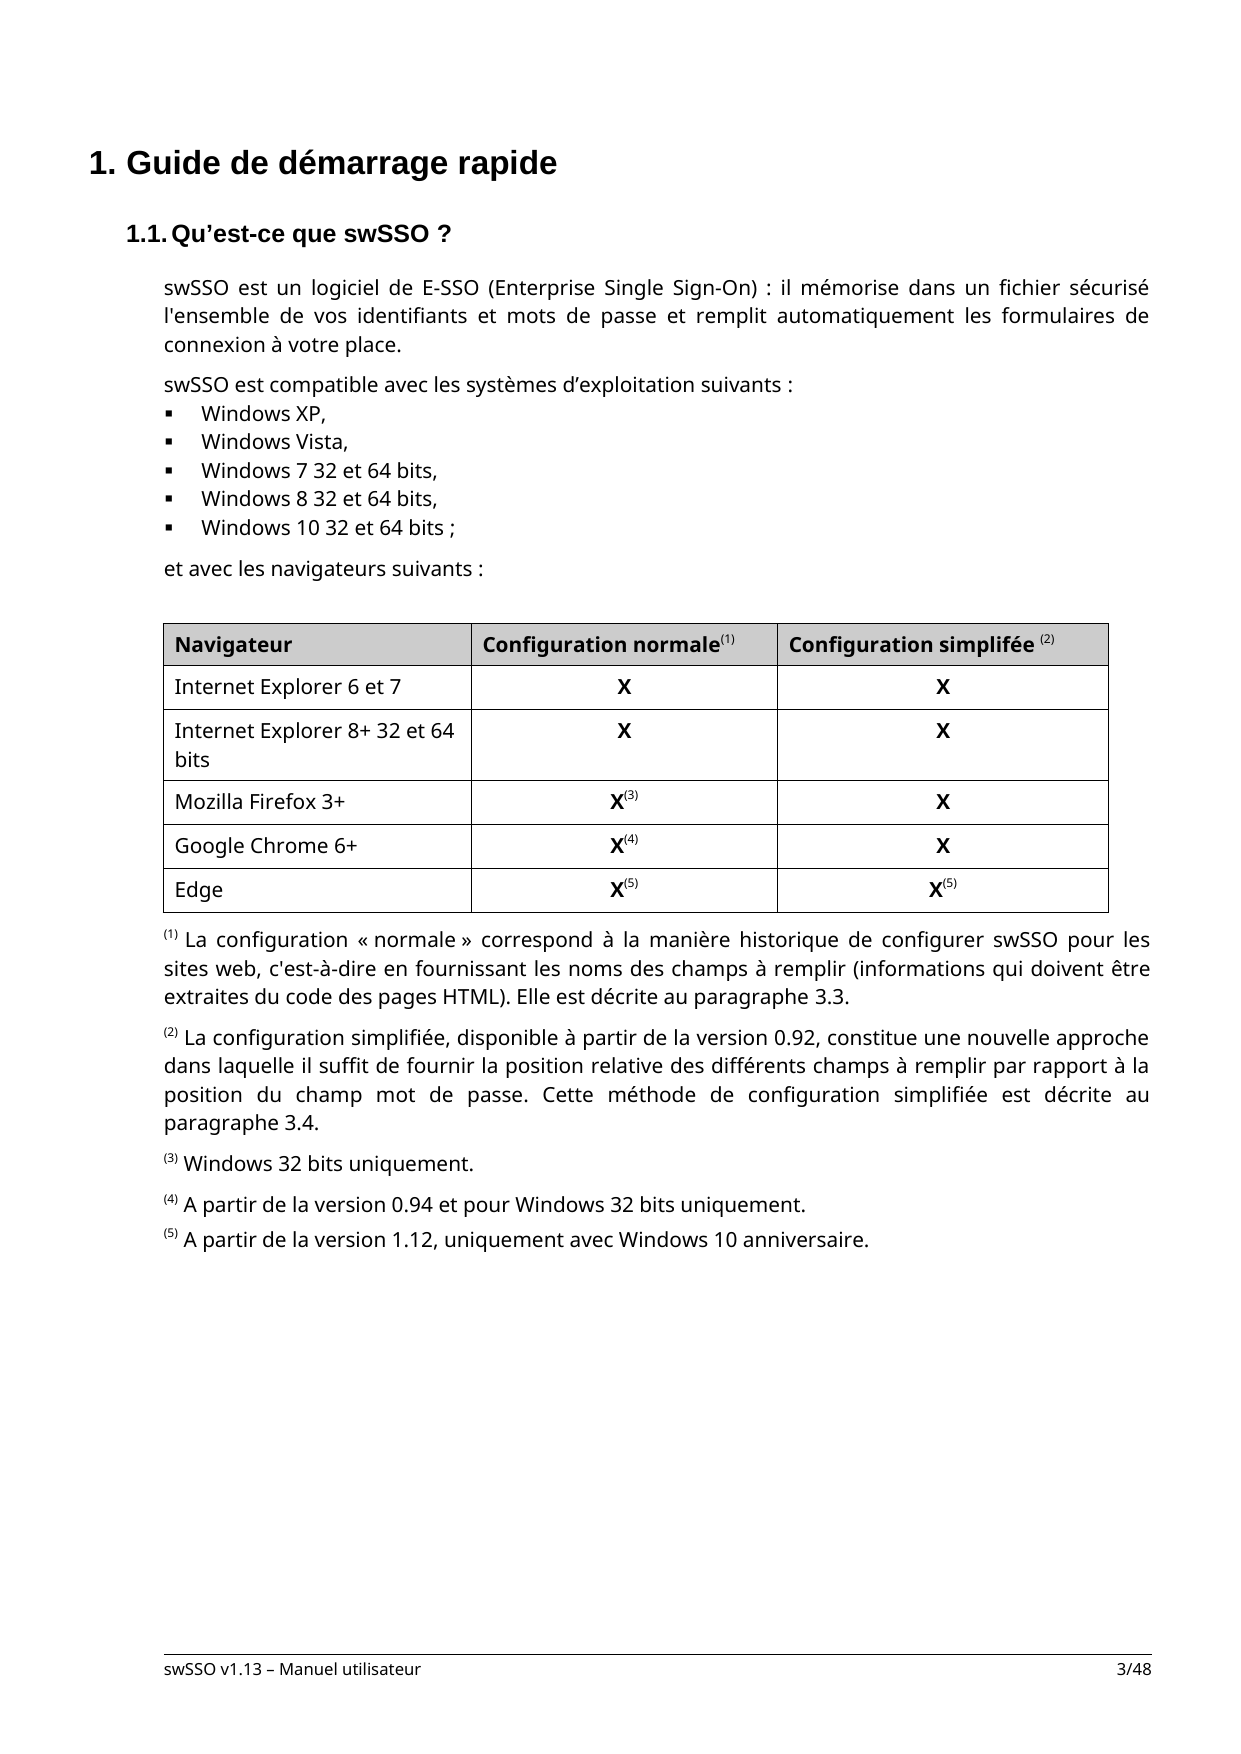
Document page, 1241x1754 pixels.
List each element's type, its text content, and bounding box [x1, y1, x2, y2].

table_header Navigateur [164, 624, 471, 665]
text et avec les navigateurs suivants : [164, 554, 1152, 582]
table_cell Edge [164, 869, 471, 912]
table_cell X(5) [472, 869, 777, 912]
text (5) A partir de la version 1.12, uniquement avec Windows 10 anniversaire. [164, 1225, 1152, 1253]
table_cell X(4) [472, 825, 777, 868]
table_cell X [472, 710, 777, 779]
list Windows Vista, [164, 427, 1152, 456]
subtitle Guide de démarrage rapide [89, 143, 1152, 182]
table_cell X [778, 781, 1108, 824]
table_cell X [778, 710, 1108, 779]
list Windows XP, [164, 399, 1152, 427]
table_cell Internet Explorer 6 et 7 [164, 666, 471, 709]
subtitle Qu’est-ce que swSSO ? [126, 219, 1152, 248]
list Windows 8 32 et 64 bits, [164, 484, 1152, 513]
table_cell Google Chrome 6+ [164, 825, 471, 868]
table_cell X [472, 666, 777, 709]
table_cell X [778, 666, 1108, 709]
table_cell Internet Explorer 8+ 32 et 64 bits [164, 710, 471, 779]
table_header Configuration simplifée (2) [778, 624, 1108, 665]
list Windows 7 32 et 64 bits, [164, 456, 1152, 484]
text swSSO est compatible avec les systèmes d’exploitation suivants : [164, 371, 1152, 399]
table_cell Mozilla Firefox 3+ [164, 781, 471, 824]
table_cell X(3) [472, 781, 777, 824]
text (2) La configuration simplifiée, disponible à partir de la version 0.92, constitue une nouvelle approche dans laquelle il suffit de fournir la position relative des différents champs à remplir par rapport à la position du champ mot de passe. Cette méthode de configuration simplifiée est décrite au paragraphe 3.4. [164, 1023, 1152, 1137]
list Windows 10 32 et 64 bits ; [164, 513, 1152, 541]
text swSSO est un logiciel de E-SSO (Enterprise Single Sign-On) : il mémorise dans un fichier sécurisé l'ensemble de vos identifiants et mots de passe et remplit automatiquement les formulaires de connexion à votre place. [164, 273, 1152, 358]
table_cell X [778, 825, 1108, 868]
text (3) Windows 32 bits uniquement. [164, 1149, 1152, 1178]
table_cell X(5) [778, 869, 1108, 912]
text (1) La configuration « normale » correspond à la manière historique de configurer swSSO pour les sites web, c'est-à-dire en fournissant les noms des champs à remplir (informations qui doivent être extraites du code des pages HTML). Elle est décrite au paragraphe 3.3. [164, 925, 1152, 1011]
table_header Configuration normale(1) [472, 624, 777, 665]
text (4) A partir de la version 0.94 et pour Windows 32 bits uniquement. [164, 1190, 1152, 1219]
